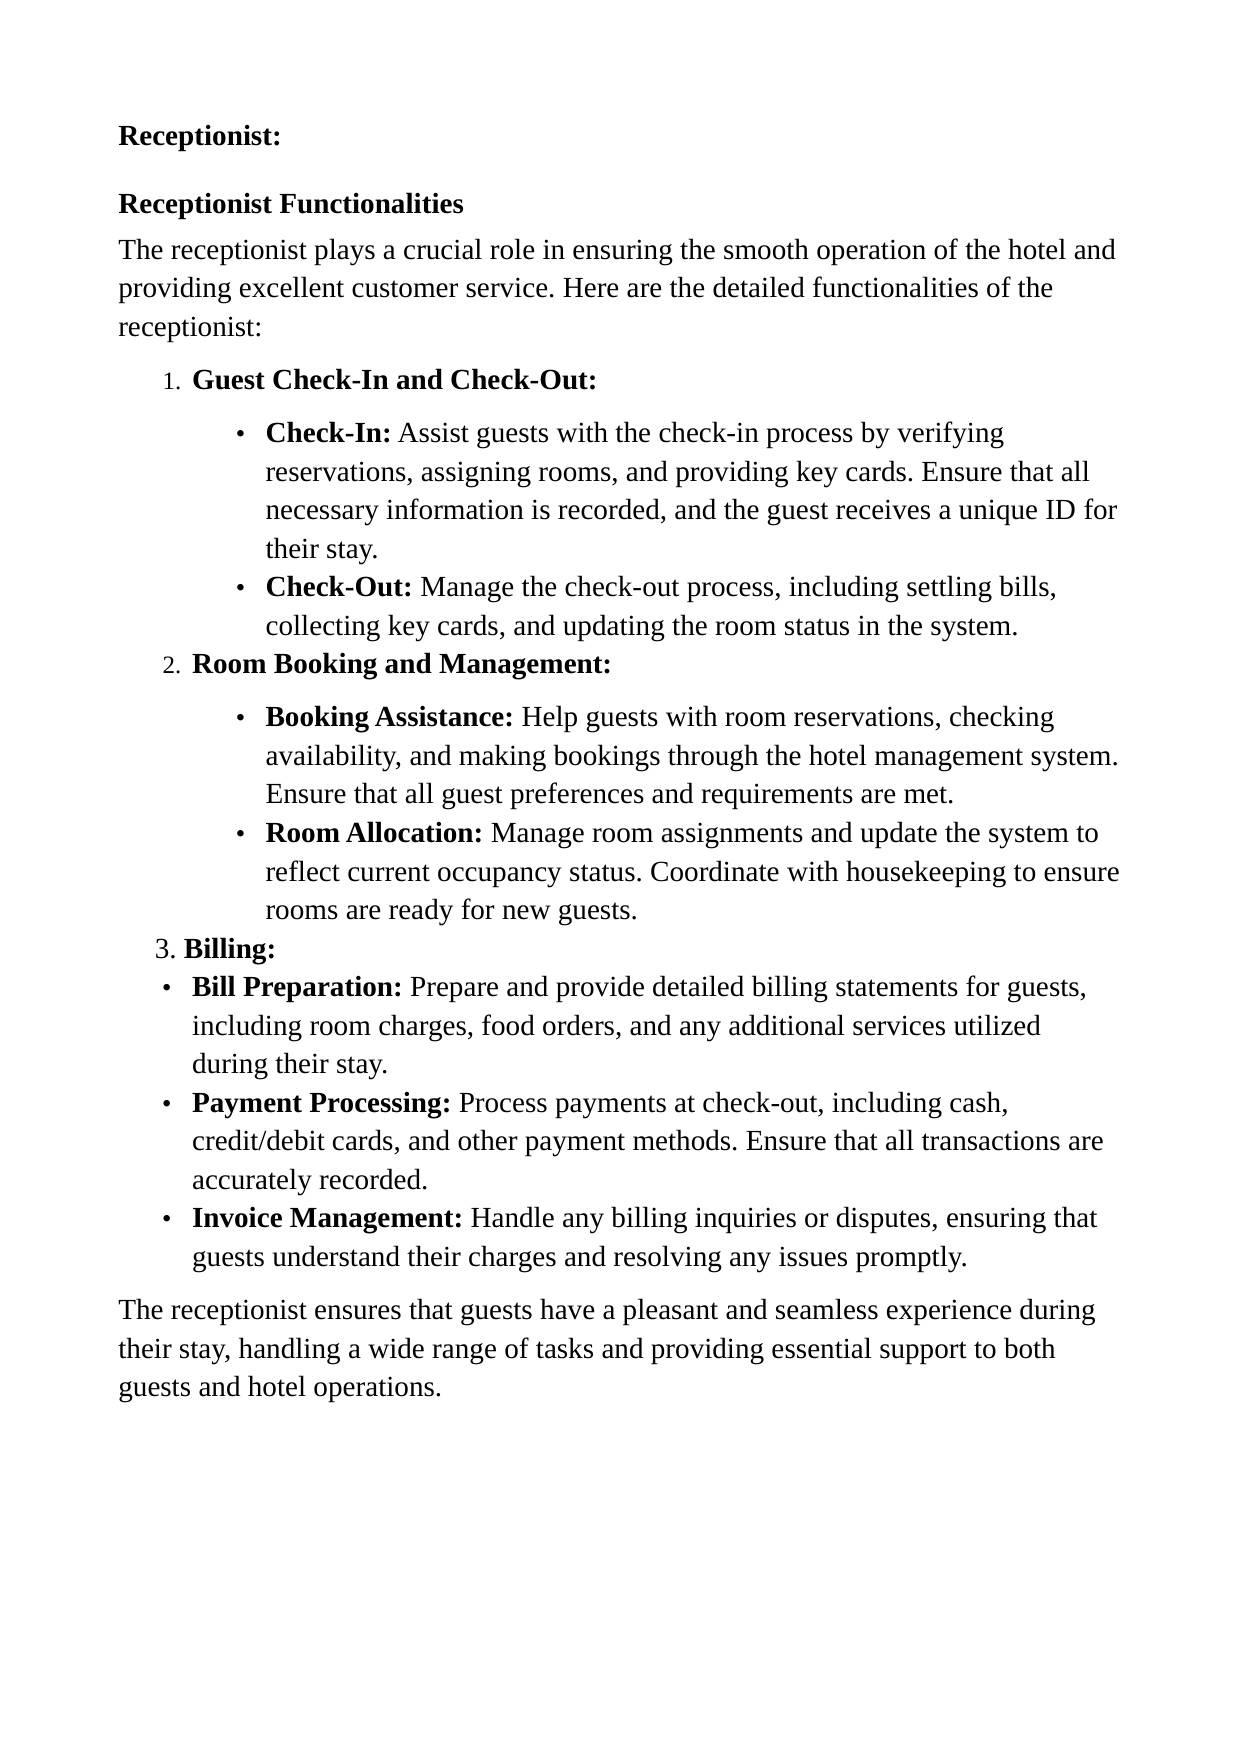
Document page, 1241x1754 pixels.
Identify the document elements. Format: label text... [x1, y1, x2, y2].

list Invoice Management: Handle any billing inquiries or disputes, ensuring that guests understand their charges and resolving any issues promptly. [162, 1201, 1122, 1273]
text 3. Billing: [118, 931, 1122, 964]
list Payment Processing: Process payments at check-out, including cash, credit/debit cards, and other payment methods. Ensure that all transactions are accurately recorded. [162, 1085, 1122, 1196]
text The receptionist plays a crucial role in ensuring the smooth operation of the hotel and providing excellent customer service. Here are the detailed functionalities of the receptionist: [118, 232, 1122, 342]
subtitle Receptionist Functionalities [118, 186, 1122, 219]
list Check-In: Assist guests with the check-in process by verifying reservations, assigning rooms, and providing key cards. Ensure that all necessary information is recorded, and the guest receives a unique ID for their stay. [236, 415, 1122, 564]
list Check-Out: Manage the check-out process, including settling bills, collecting key cards, and updating the room status in the system. [236, 569, 1122, 641]
list Guest Check-In and Check-Out: [162, 362, 1122, 396]
list Booking Assistance: Help guests with room reservations, checking availability, and making bookings through the hotel management system. Ensure that all guest preferences and requirements are met. [236, 699, 1122, 810]
text Receptionist: [118, 118, 1122, 152]
text The receptionist ensures that guests have a pleasant and seamless experience during their stay, handling a wide range of tasks and providing essential support to both guests and hotel operations. [118, 1292, 1122, 1403]
list Room Booking and Management: [162, 646, 1122, 680]
list Room Allocation: Manage room assignments and update the system to reflect current occupancy status. Coordinate with housekeeping to ensure rooms are ready for new guests. [236, 815, 1122, 926]
list Bill Preparation: Prepare and provide detailed billing statements for guests, including room charges, food orders, and any additional services utilized during their stay. [162, 969, 1122, 1080]
